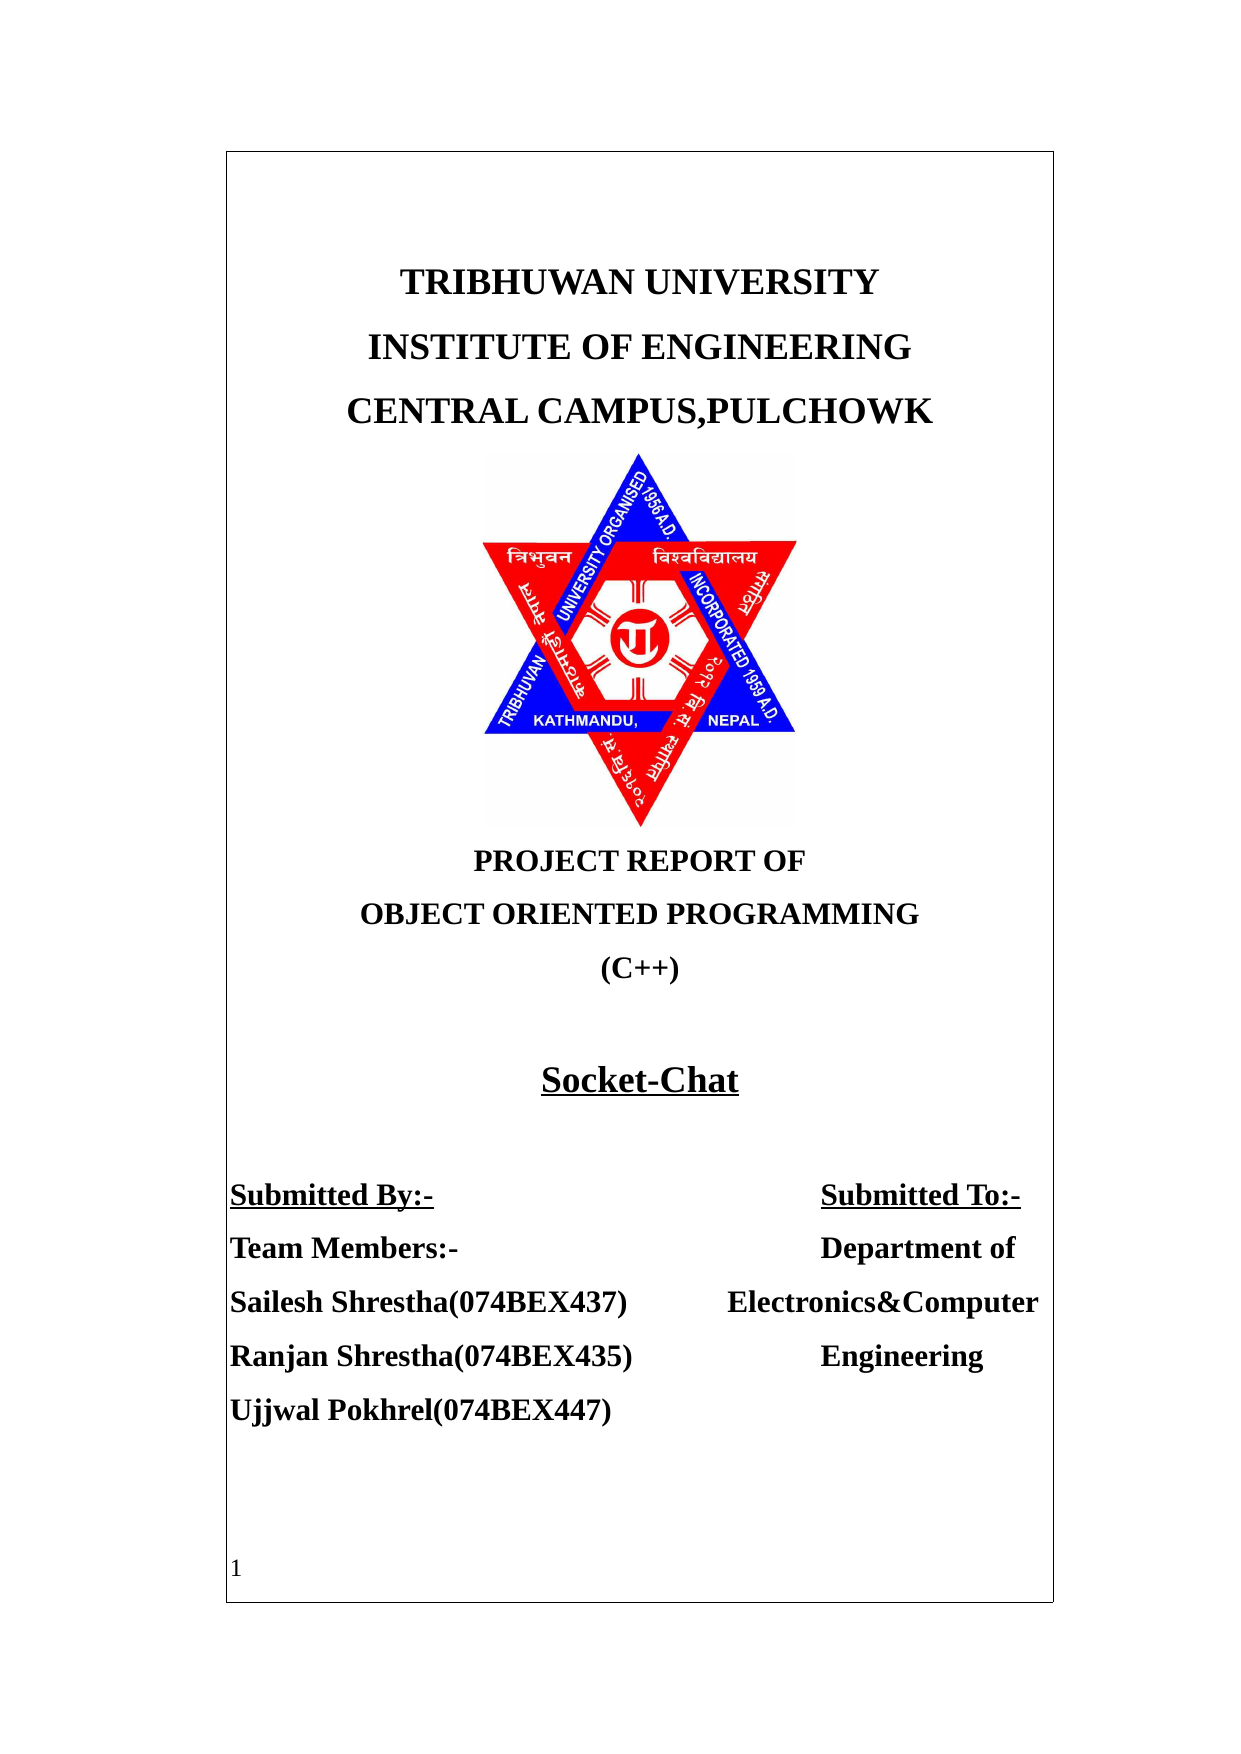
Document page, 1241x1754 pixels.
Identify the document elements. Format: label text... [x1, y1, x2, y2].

text Team Members:- Department of [229, 1229, 1050, 1266]
text PROJECT REPORT OF [229, 842, 1050, 878]
text Ujjwal Pokhrel(074BEX447) [229, 1391, 1050, 1427]
text TRIBHUWAN UNIVERSITY [229, 259, 1050, 303]
text (C++) [229, 949, 1050, 985]
text OBJECT ORIENTED PROGRAMMING [229, 896, 1050, 932]
picture [482, 453, 797, 827]
text Ranjan Shrestha(074BEX435) Engineering [229, 1337, 1050, 1373]
text Submitted By:- Submitted To:- [229, 1176, 1050, 1212]
text CENTRAL CAMPUS,PULCHOWK [229, 389, 1050, 432]
text Socket-Chat [229, 1057, 1050, 1100]
text Sailesh Shrestha(074BEX437) Electronics&Computer [229, 1283, 1050, 1319]
text INSTITUTE OF ENGINEERING [229, 324, 1050, 367]
